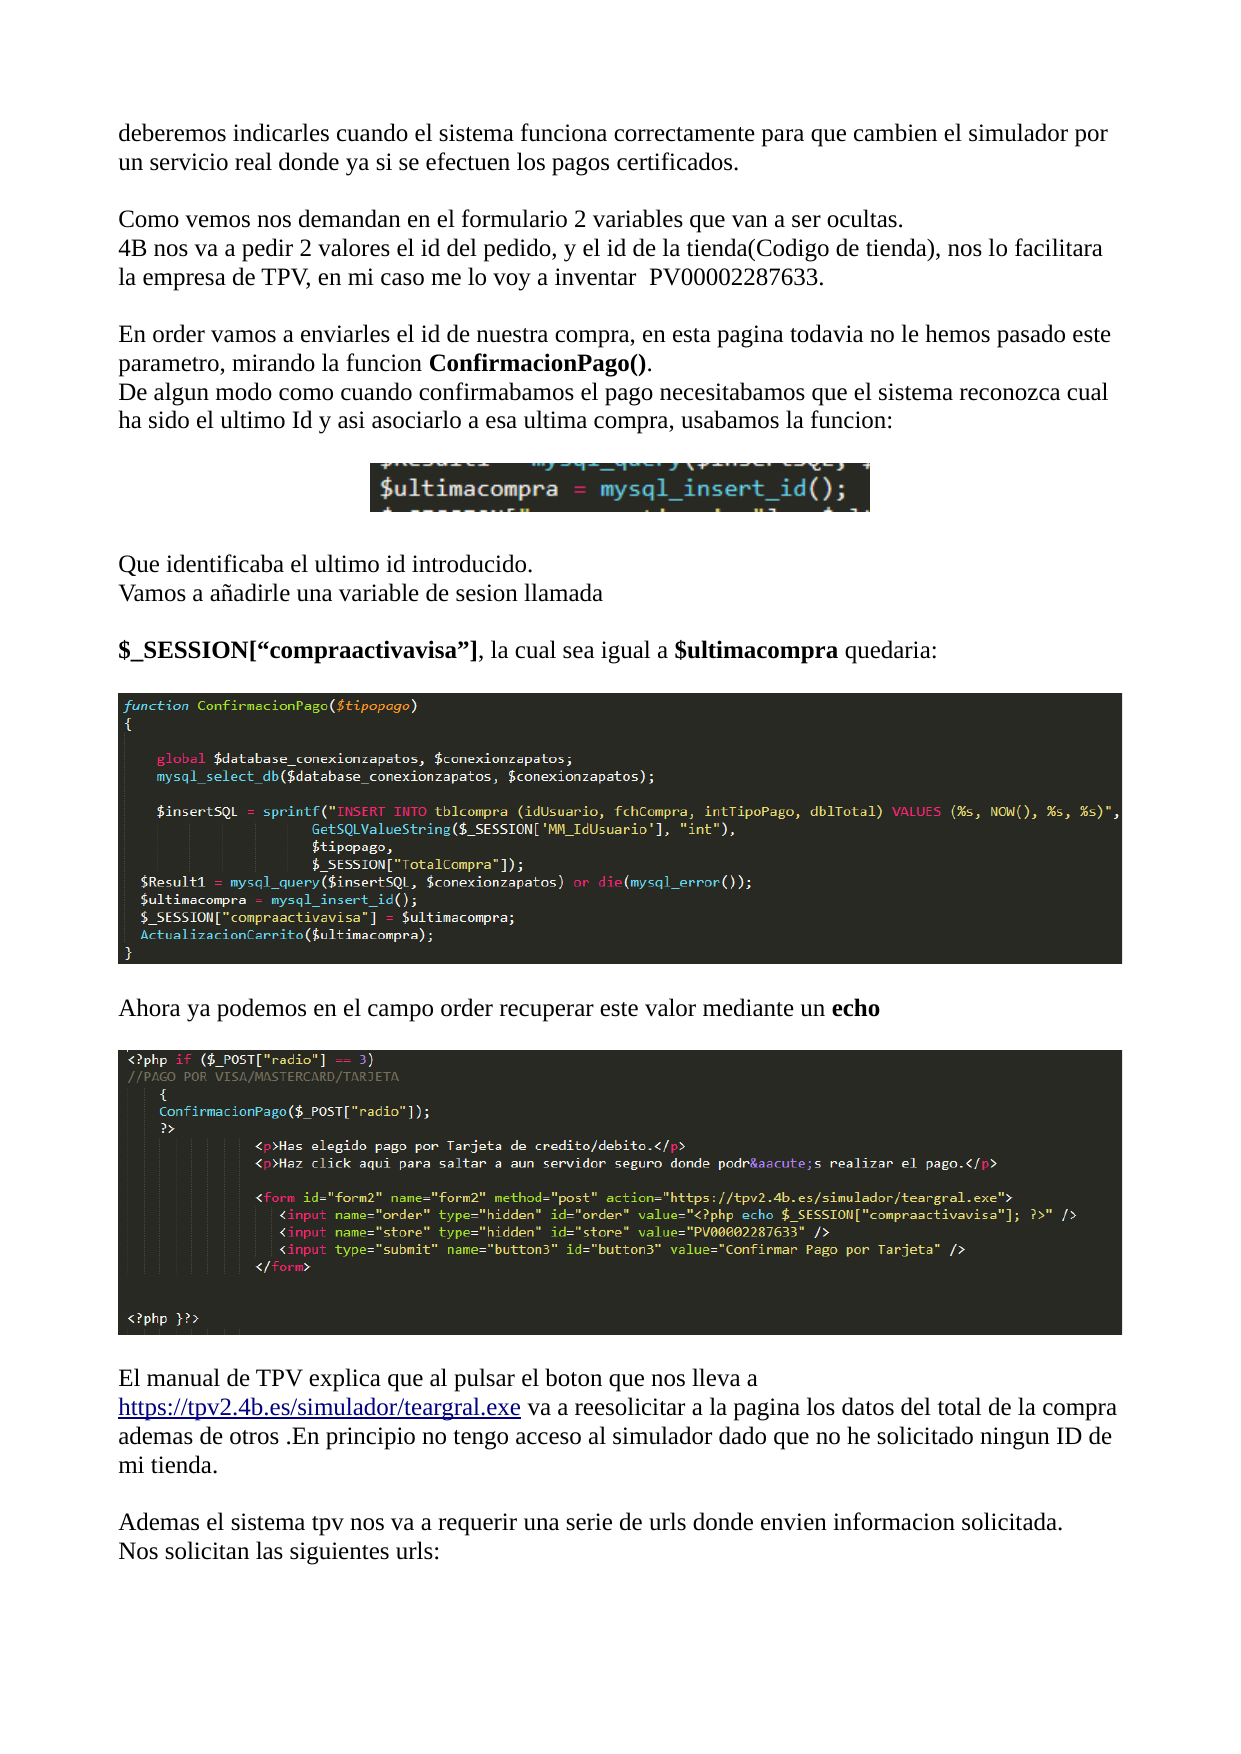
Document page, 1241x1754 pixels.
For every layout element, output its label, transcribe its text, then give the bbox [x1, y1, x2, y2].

text Vamos a añadirle una variable de sesion llamada [118, 578, 1122, 607]
picture [118, 693, 1123, 964]
text $_SESSION[“compraactivavisa”], la cual sea igual a $ultimacompra quedaria: [118, 636, 1122, 664]
text Ahora ya podemos en el campo order recuperar este valor mediante un echo [118, 993, 1122, 1022]
text 4B nos va a pedir 2 valores el id del pedido, y el id de la tienda(Codigo de tienda), nos lo facilitara la empresa de TPV, en mi caso me lo voy a inventar PV00002287633. [118, 233, 1122, 291]
text De algun modo como cuando confirmabamos el pago necesitabamos que el sistema reconozca cual ha sido el ultimo Id y asi asociarlo a esa ultima compra, usabamos la funcion: [118, 377, 1122, 434]
text Nos solicitan las siguientes urls: [118, 1536, 1122, 1565]
text Que identificaba el ultimo id introducido. [118, 549, 1122, 578]
text Como vemos nos demandan en el formulario 2 variables que van a ser ocultas. [118, 204, 1122, 233]
text El manual de TPV explica que al pulsar el boton que nos lleva a https://tpv2.4b.es/simulador/teargral.exe va a reesolicitar a la pagina los datos del total de la compra ademas de otros .En principio no tengo acceso al simulador dado que no he solicitado ningun ID de mi tienda. [118, 1363, 1122, 1478]
text Ademas el sistema tpv nos va a requerir una serie de urls donde envien informacion solicitada. [118, 1507, 1122, 1536]
picture [118, 1050, 1123, 1335]
text deberemos indicarles cuando el sistema funciona correctamente para que cambien el simulador por un servicio real donde ya si se efectuen los pagos certificados. [118, 118, 1122, 176]
text En order vamos a enviarles el id de nuestra compra, en esta pagina todavia no le hemos pasado este parametro, mirando la funcion ConfirmacionPago(). [118, 319, 1122, 377]
picture [370, 463, 870, 512]
